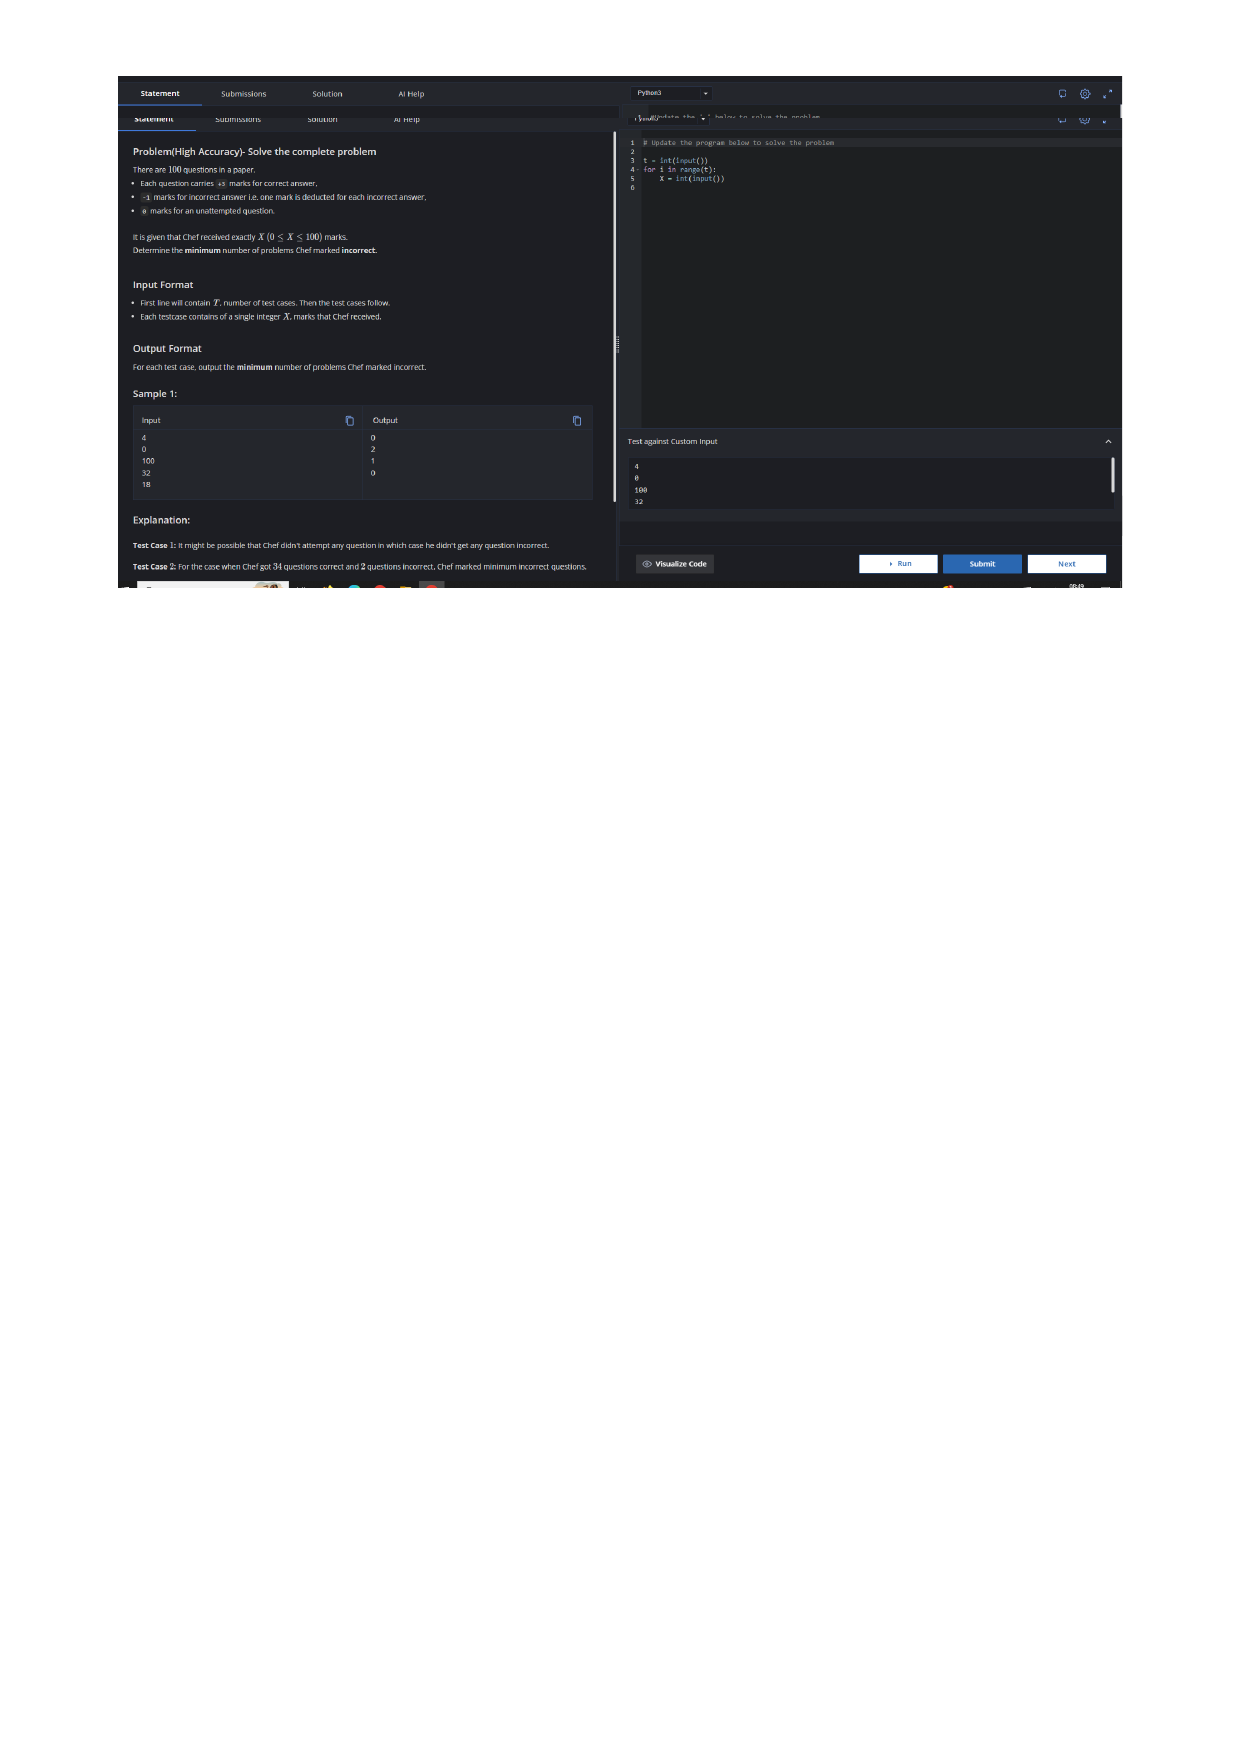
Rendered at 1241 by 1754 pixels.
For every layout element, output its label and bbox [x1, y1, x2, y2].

picture [118, 76, 1123, 588]
